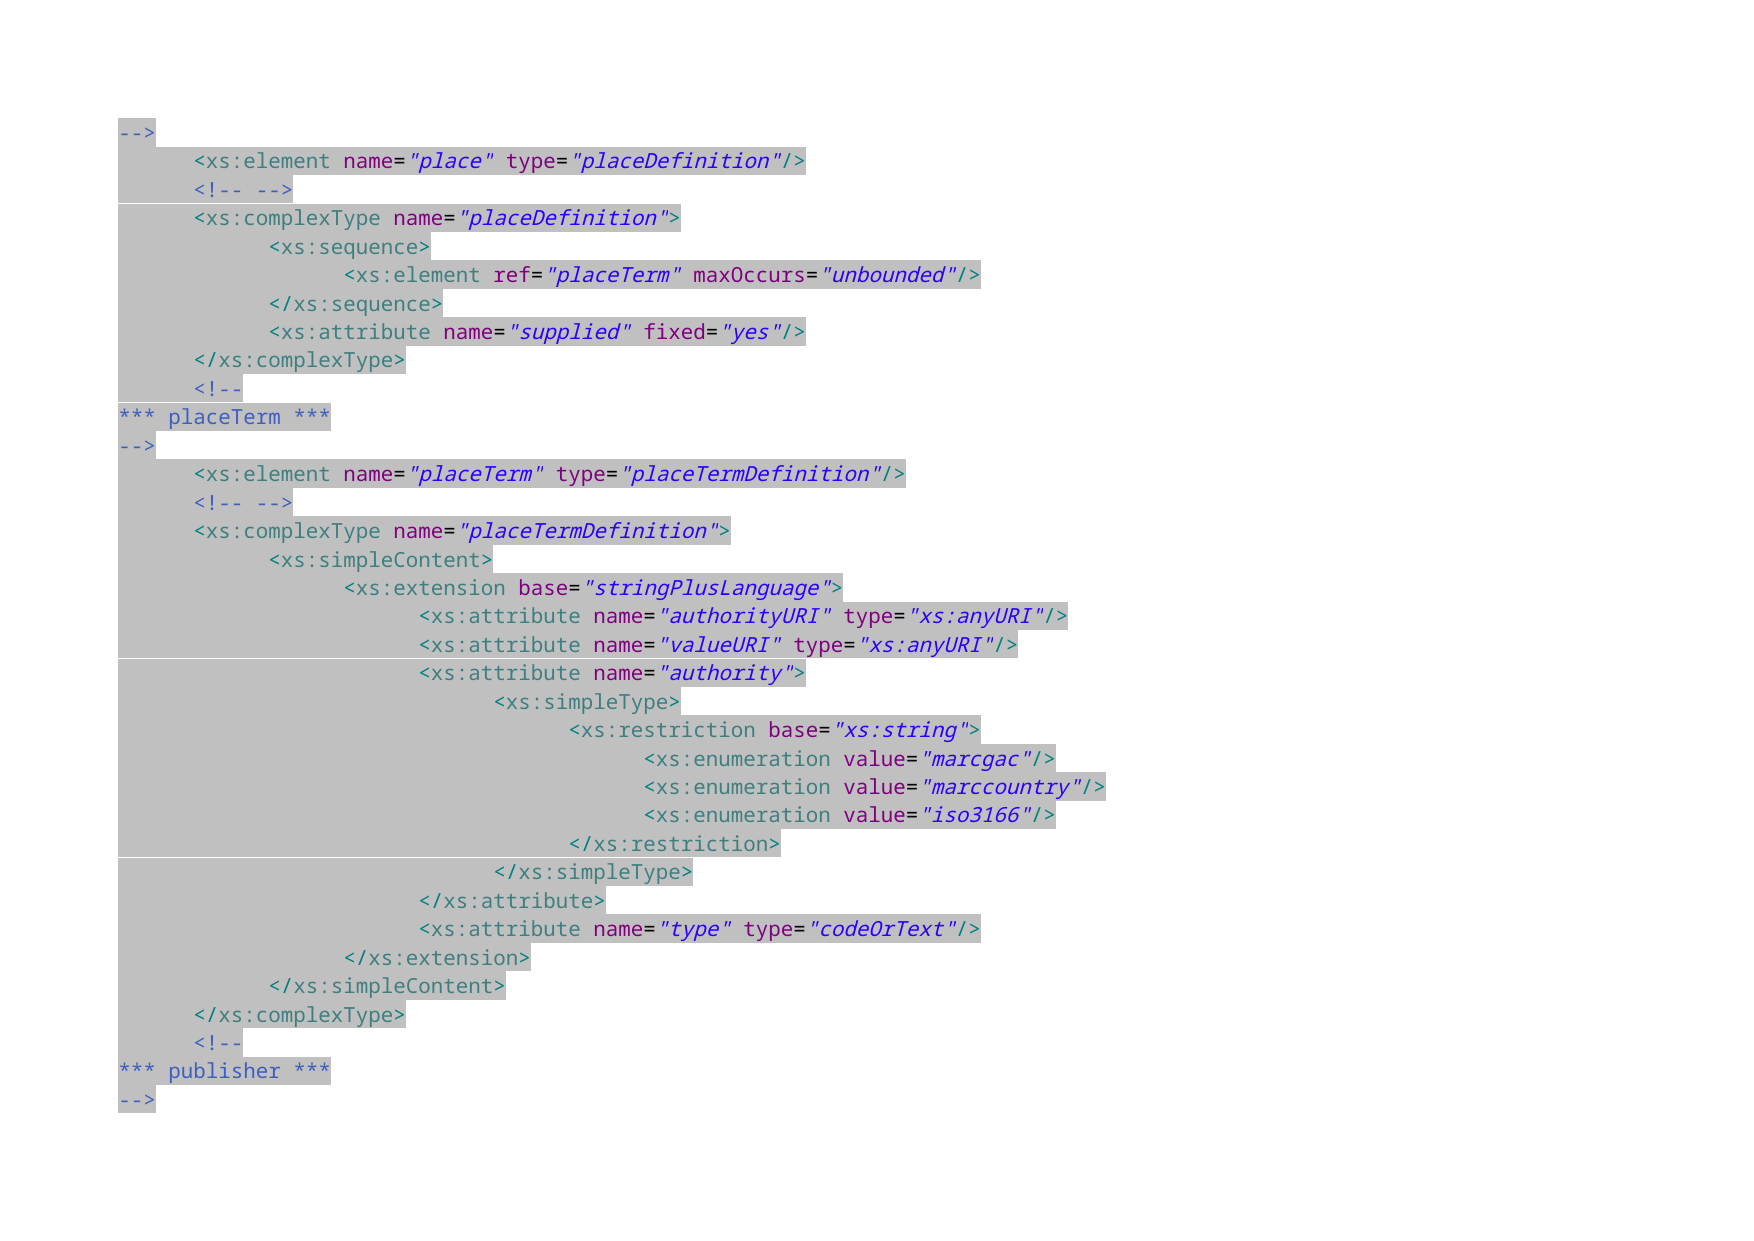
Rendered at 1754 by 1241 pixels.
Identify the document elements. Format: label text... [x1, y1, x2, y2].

text <xs:attribute name="supplied" fixed="yes"/> [118, 317, 1636, 346]
text <xs:extension base="stringPlusLanguage"> [118, 573, 1636, 602]
text <xs:simpleContent> [118, 545, 1636, 573]
text <xs:enumeration value="iso3166"/> [118, 801, 1636, 829]
text <!-- [118, 1028, 1636, 1057]
text </xs:attribute> [118, 886, 1636, 914]
text <xs:attribute name="authority"> [118, 658, 1636, 687]
text <xs:element name="place" type="placeDefinition"/> [118, 147, 1636, 175]
text </xs:sequence> [118, 289, 1636, 317]
text <!-- --> [118, 175, 1636, 203]
text <xs:complexType name="placeTermDefinition"> [118, 516, 1636, 545]
text </xs:extension> [118, 943, 1636, 971]
text </xs:complexType> [118, 346, 1636, 374]
text <xs:enumeration value="marcgac"/> [118, 744, 1636, 772]
text <xs:attribute name="valueURI" type="xs:anyURI"/> [118, 630, 1636, 658]
text <xs:attribute name="type" type="codeOrText"/> [118, 914, 1636, 943]
text *** placeTerm *** [118, 402, 1636, 431]
text </xs:restriction> [118, 829, 1636, 857]
text <xs:attribute name="authorityURI" type="xs:anyURI"/> [118, 602, 1636, 630]
text <!-- --> [118, 488, 1636, 516]
text <xs:complexType name="placeDefinition"> [118, 203, 1636, 232]
text </xs:simpleContent> [118, 971, 1636, 1000]
text <xs:element ref="placeTerm" maxOccurs="unbounded"/> [118, 260, 1636, 289]
text --> [118, 118, 1636, 147]
text <xs:simpleType> [118, 687, 1636, 715]
text --> [118, 431, 1636, 459]
text <!-- [118, 374, 1636, 402]
text --> [118, 1085, 1636, 1113]
text <xs:element name="placeTerm" type="placeTermDefinition"/> [118, 459, 1636, 488]
text <xs:sequence> [118, 232, 1636, 260]
text </xs:complexType> [118, 1000, 1636, 1028]
text *** publisher *** [118, 1057, 1636, 1085]
text <xs:enumeration value="marccountry"/> [118, 772, 1636, 801]
text <xs:restriction base="xs:string"> [118, 715, 1636, 744]
text </xs:simpleType> [118, 857, 1636, 886]
